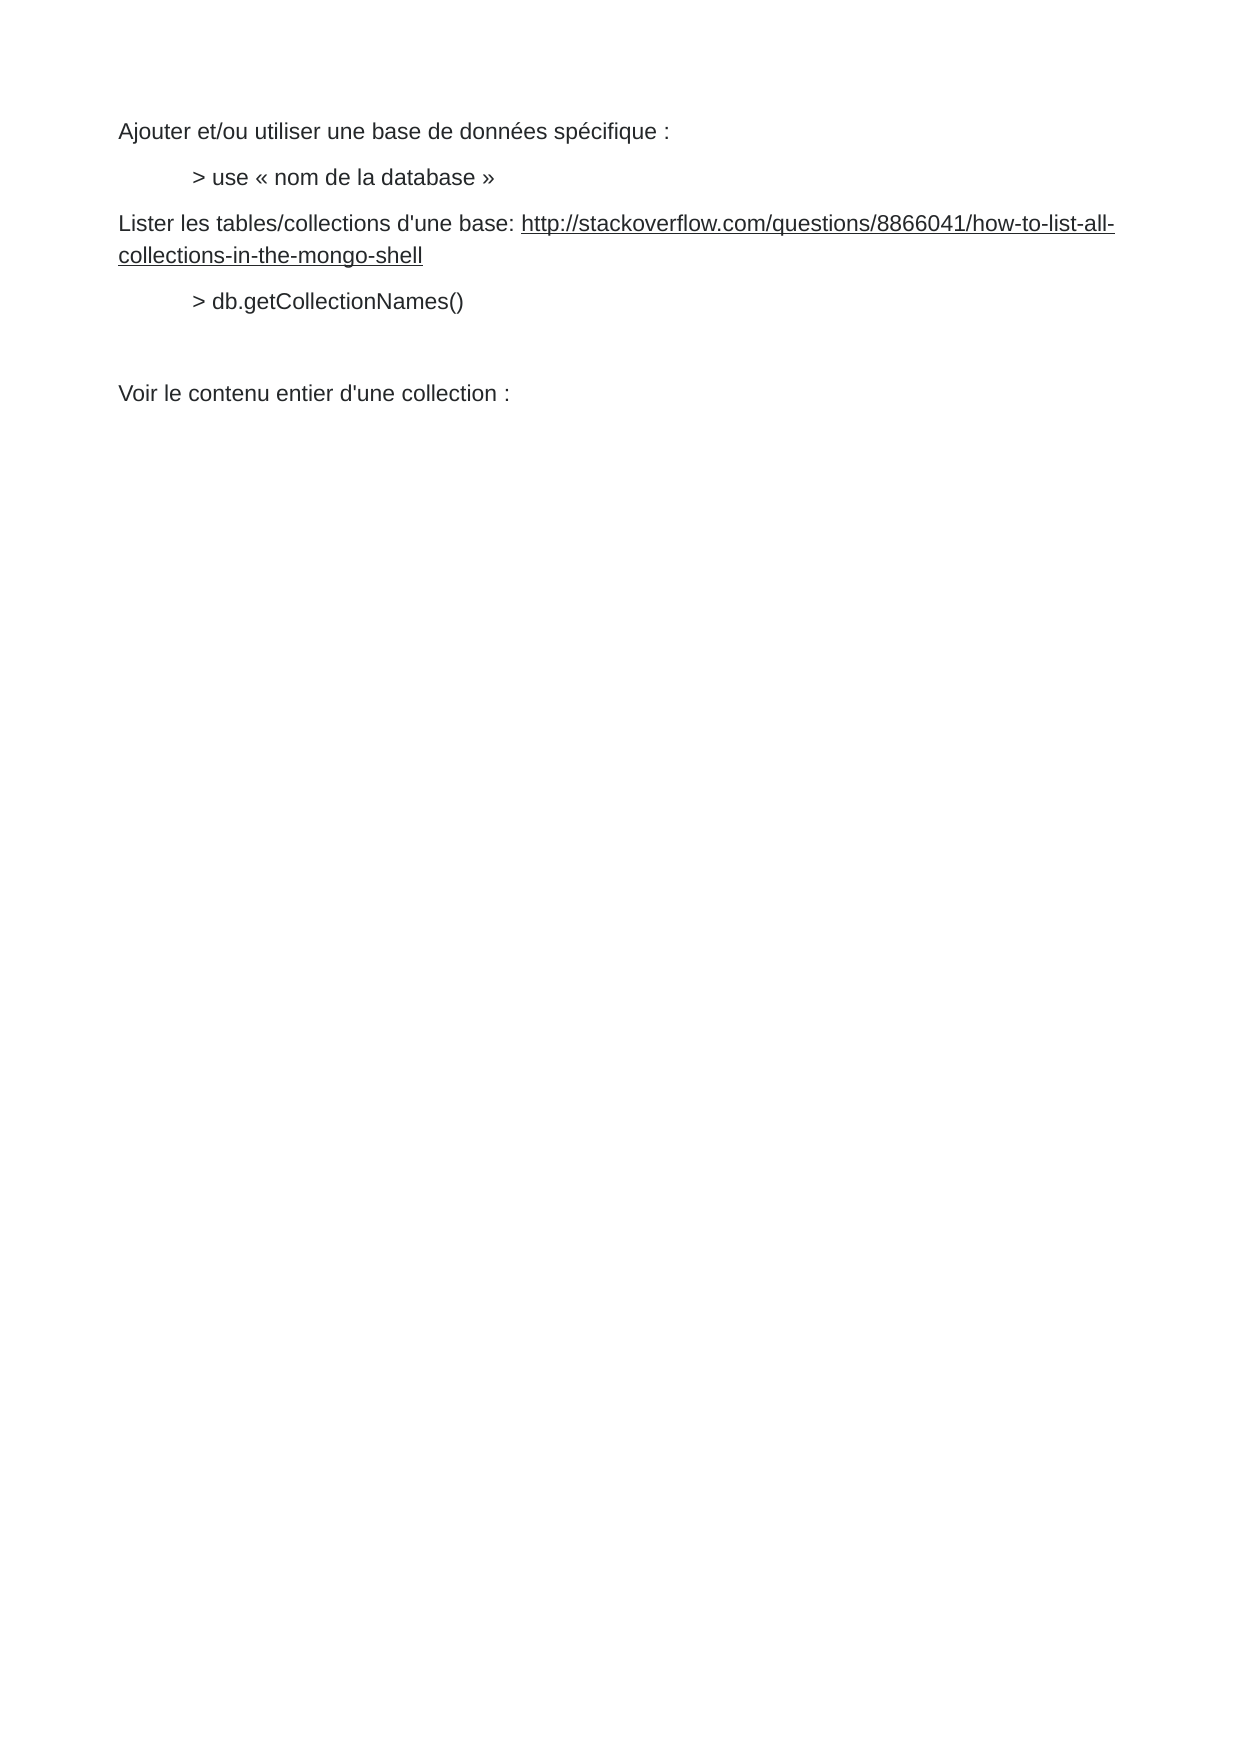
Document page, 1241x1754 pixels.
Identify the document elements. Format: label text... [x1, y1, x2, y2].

text > db.getCollectionNames() [192, 288, 1122, 314]
text > use « nom de la database » [192, 164, 1122, 191]
text Lister les tables/collections d'une base: http://stackoverflow.com/questions/8866041/how-to-list-all-collections-in-the-mongo-shell [118, 210, 1122, 268]
text Ajouter et/ou utiliser une base de données spécifique : [118, 118, 1122, 144]
text Voir le contenu entier d'une collection : [118, 380, 1122, 407]
